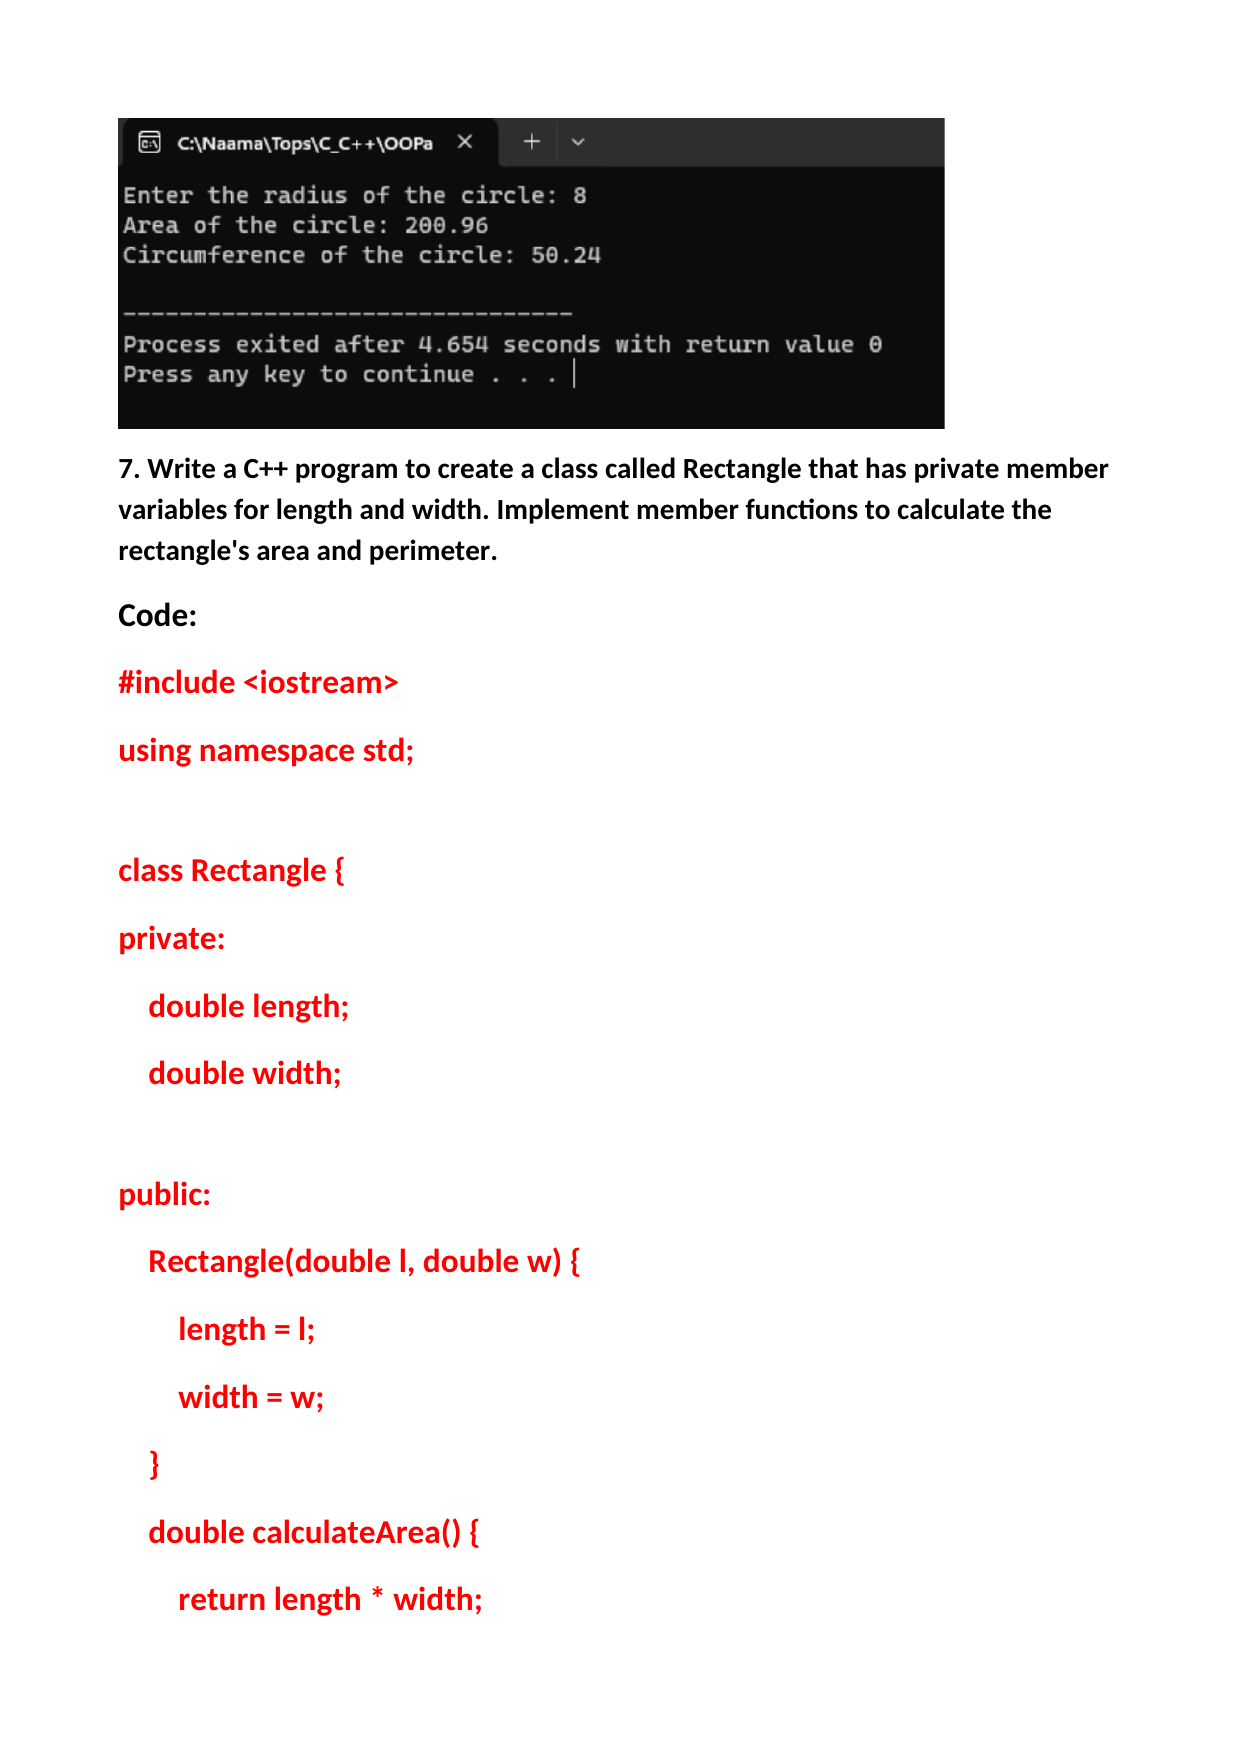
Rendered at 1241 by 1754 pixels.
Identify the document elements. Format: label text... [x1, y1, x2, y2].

text } [118, 1443, 1122, 1484]
text Rectangle(double l, double w) { [118, 1240, 1122, 1281]
text length = l; [118, 1308, 1122, 1349]
text using namespace std; [118, 729, 1122, 769]
text return length * width; [118, 1578, 1122, 1619]
text 7. Write a C++ program to create a class called Rectangle that has private member variables for length and width. Implement member functions to calculate the rectangle's area and perimeter. [118, 450, 1122, 567]
text double calculateArea() { [118, 1511, 1122, 1552]
text Code: [118, 593, 1122, 634]
text public: [118, 1173, 1122, 1213]
text double width; [118, 1052, 1122, 1093]
text private: [118, 917, 1122, 958]
text class Rectangle { [118, 849, 1122, 890]
text width = w; [118, 1376, 1122, 1416]
text double length; [118, 984, 1122, 1025]
text #include <iostream> [118, 661, 1122, 702]
